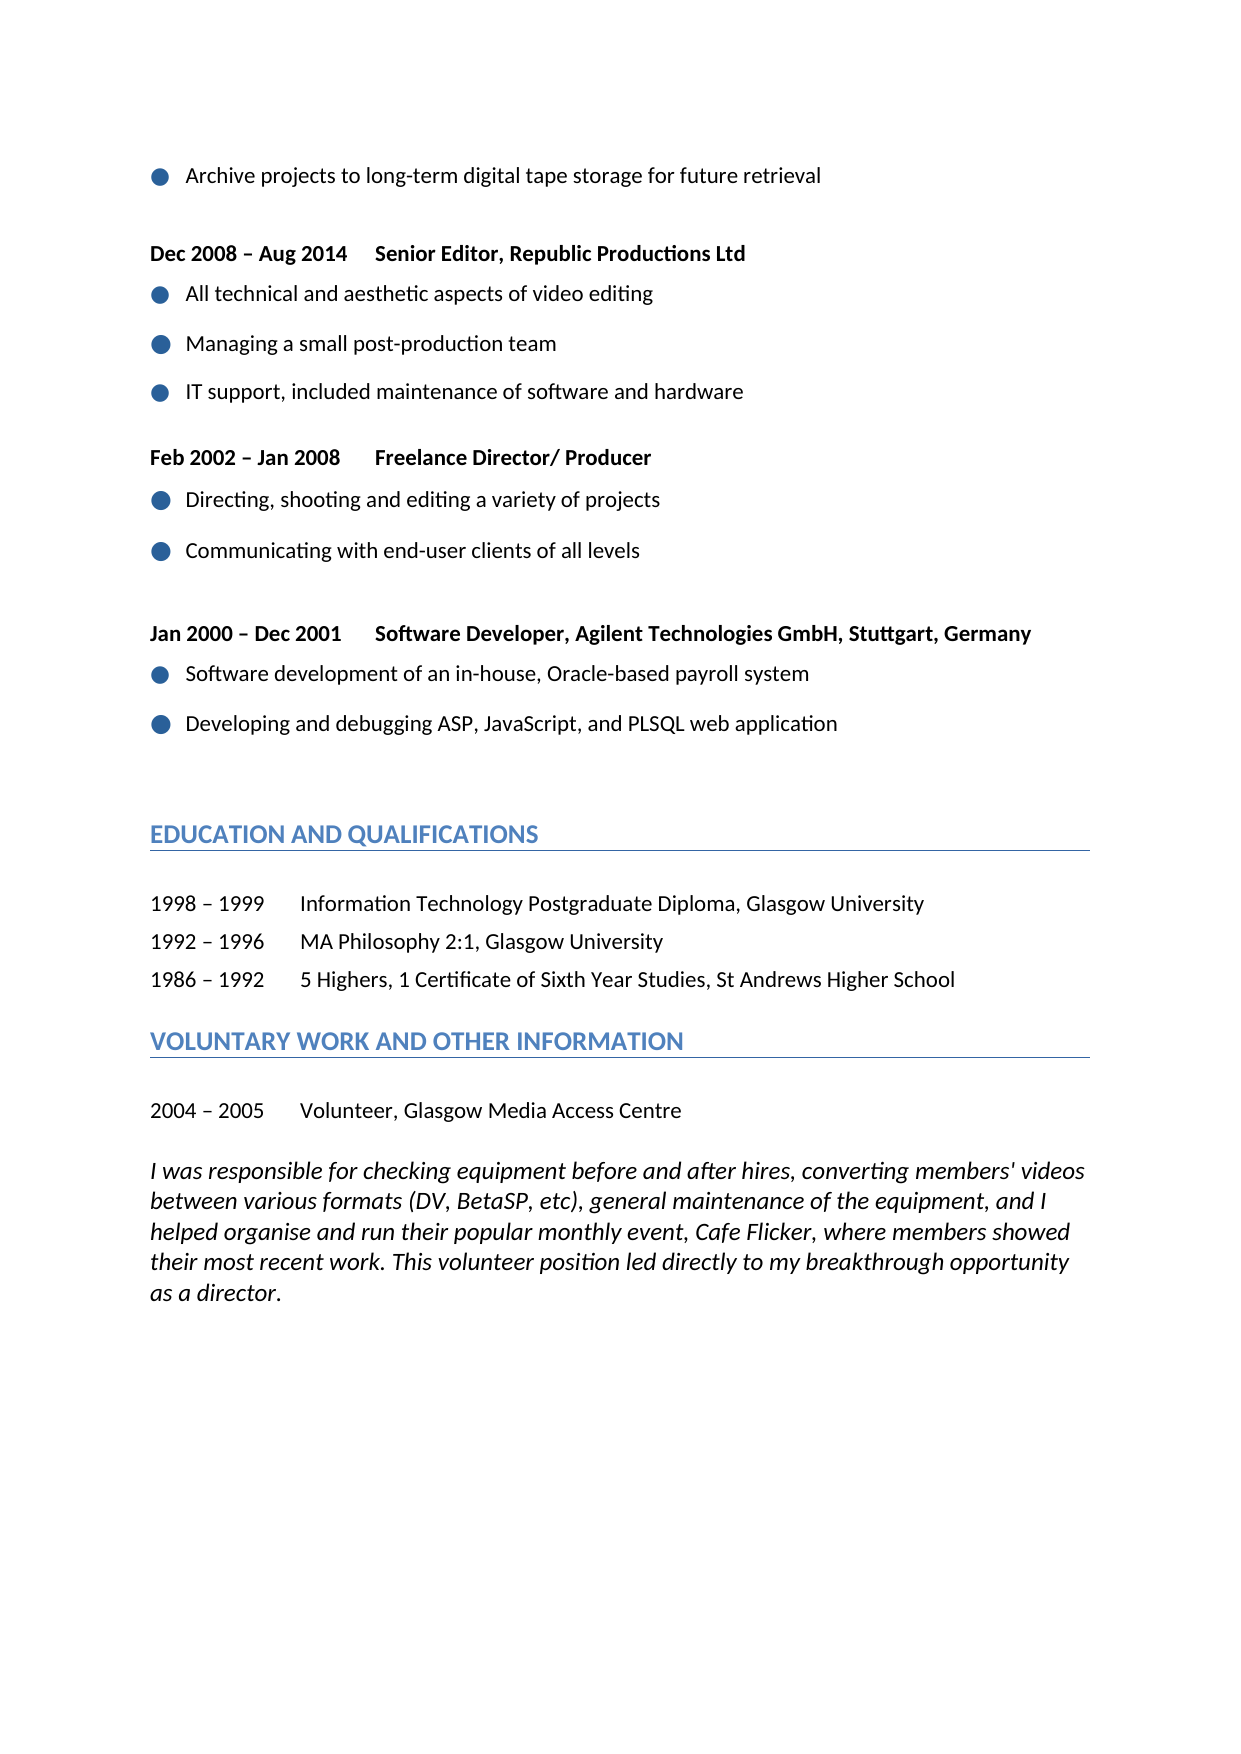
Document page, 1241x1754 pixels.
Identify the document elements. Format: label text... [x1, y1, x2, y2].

text Dec 2008 – Aug 2014 Senior Editor, Republic Productions Ltd [150, 239, 1090, 267]
text 2004 – 2005 Volunteer, Glasgow Media Access Centre [150, 1096, 1090, 1124]
subtitle EDUCATION AND QUALIFICATIONS [150, 817, 1090, 850]
list Software development of an in-house, Oracle-based payroll system [150, 647, 1090, 694]
list IT support, included maintenance of software and hardware [150, 365, 1090, 412]
list Managing a small post-production team [150, 314, 1090, 365]
text 1986 – 1992 5 Highers, 1 Certificate of Sixth Year Studies, St Andrews Higher School [150, 966, 1090, 993]
text 1998 – 1999 Information Technology Postgraduate Diploma, Glasgow University [150, 889, 1090, 917]
subtitle [150, 1058, 1090, 1091]
subtitle [150, 851, 1090, 883]
list All technical and aesthetic aspects of video editing [150, 267, 1090, 314]
subtitle VOLUNTARY WORK AND OTHER INFORMATION [150, 1024, 1090, 1057]
text Jan 2000 – Dec 2001 Software Developer, Agilent Technologies GmbH, Stuttgart, Germany [150, 619, 1090, 647]
list Developing and debugging ASP, JavaScript, and PLSQL web application [150, 694, 1090, 745]
text 1992 – 1996 MA Philosophy 2:1, Glasgow University [150, 927, 1090, 955]
list Communicating with end-user clients of all levels [150, 522, 1090, 573]
list Directing, shooting and editing a variety of projects [150, 471, 1090, 522]
text Feb 2002 – Jan 2008 Freelance Director/ Producer [150, 443, 1090, 471]
list Archive projects to long-term digital tape storage for future retrieval [150, 150, 1090, 197]
text I was responsible for checking equipment before and after hires, converting members' videos between various formats (DV, BetaSP, etc), general maintenance of the equipment, and I helped organise and run their popular monthly event, Cafe Flicker, where members showed their most recent work. This volunteer position led directly to my breakthrough opportunity as a director. [150, 1155, 1090, 1308]
